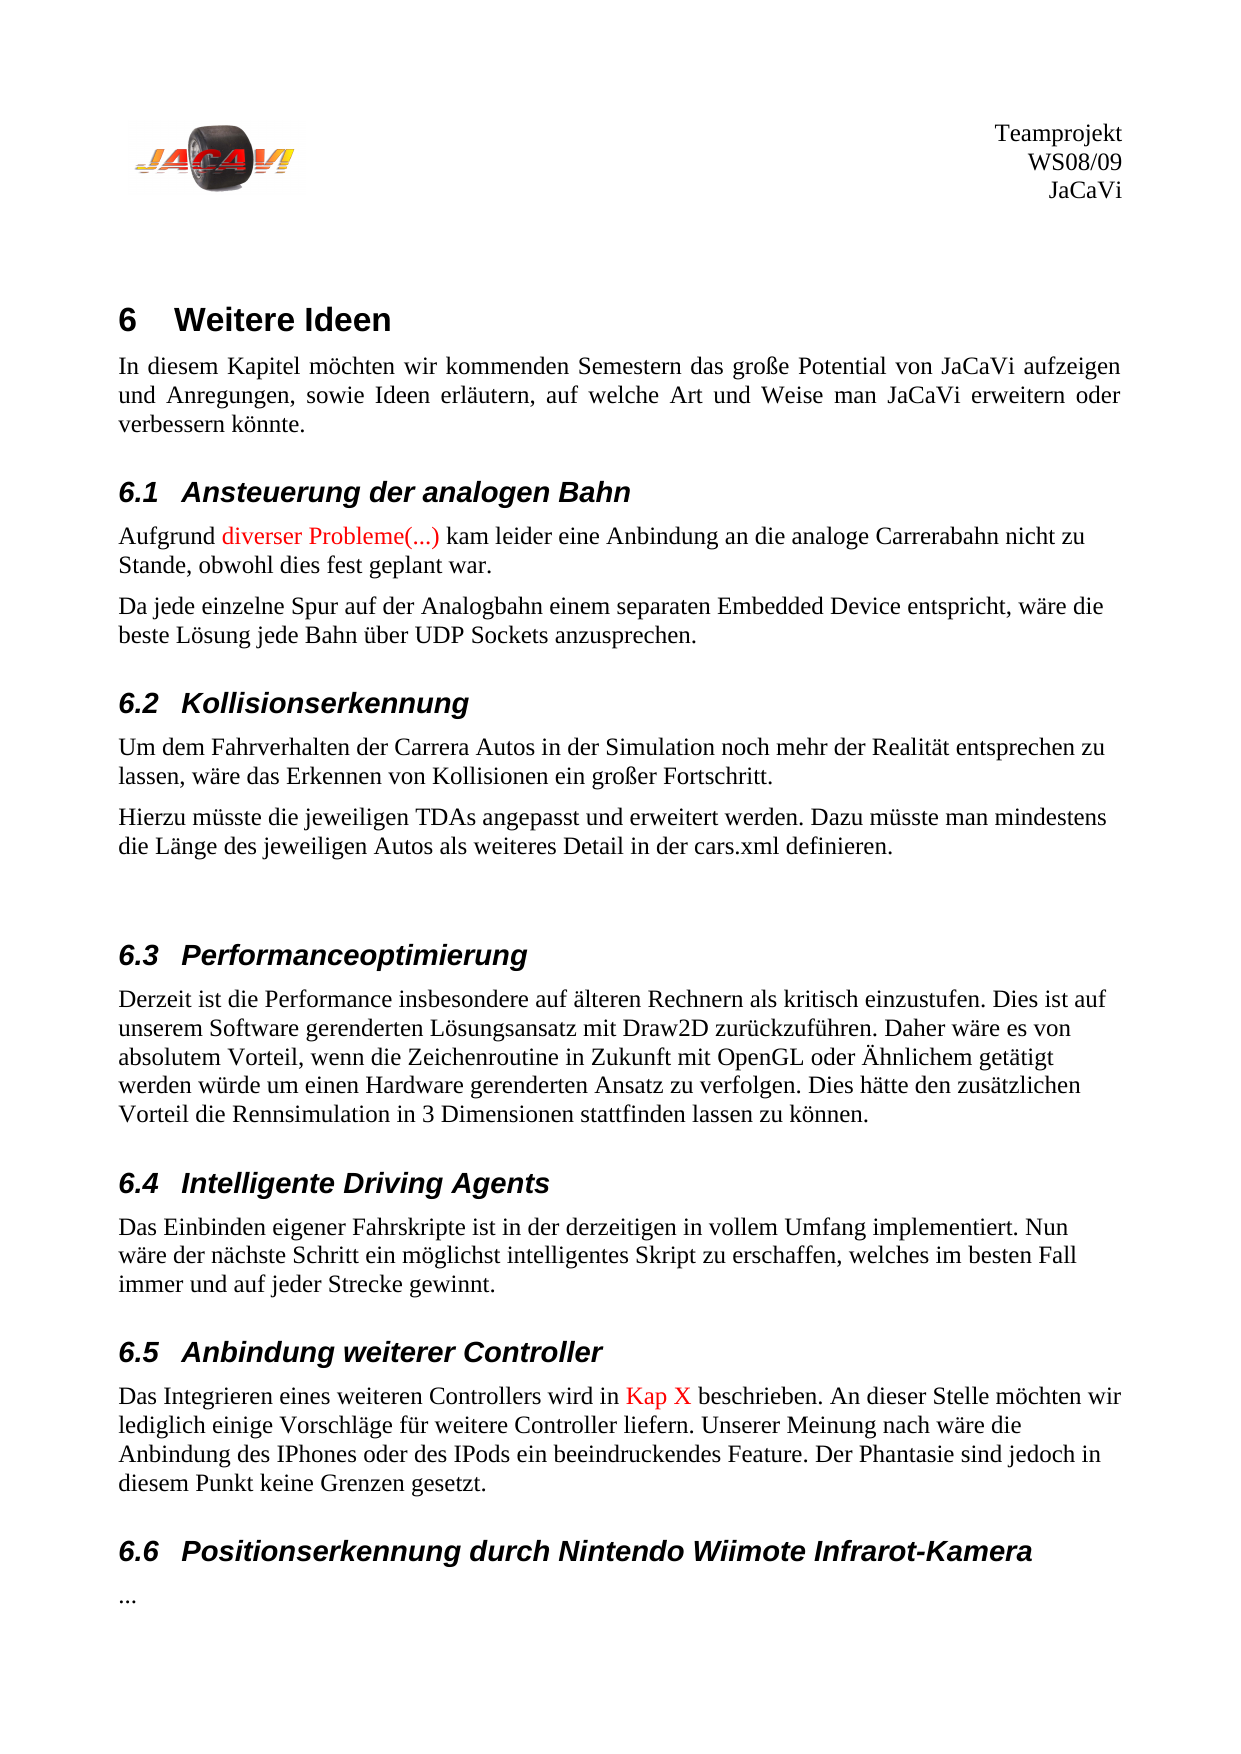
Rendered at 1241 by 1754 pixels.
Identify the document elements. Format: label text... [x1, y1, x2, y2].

subtitle Weitere Ideen [118, 300, 1122, 339]
subtitle Anbindung weiterer Controller [118, 1335, 1122, 1369]
text Hierzu müsste die jeweiligen TDAs angepasst und erweitert werden. Dazu müsste man mindestens die Länge des jeweiligen Autos als weiteres Detail in der cars.xml definieren. [118, 802, 1122, 859]
subtitle Performanceoptimierung [118, 938, 1122, 972]
subtitle Kollisionserkennung [118, 686, 1122, 719]
text Um dem Fahrverhalten der Carrera Autos in der Simulation noch mehr der Realität entsprechen zu lassen, wäre das Erkennen von Kollisionen ein großer Fortschritt. [118, 732, 1122, 789]
text Da jede einzelne Spur auf der Analogbahn einem separaten Embedded Device entspricht, wäre die beste Lösung jede Bahn über UDP Sockets anzusprechen. [118, 591, 1122, 648]
text Aufgrund diverser Probleme(...) kam leider eine Anbindung an die analoge Carrerabahn nicht zu Stande, obwohl dies fest geplant war. [118, 521, 1122, 578]
subtitle Positionserkennung durch Nintendo Wiimote Infrarot-Kamera [118, 1534, 1122, 1567]
text Derzeit ist die Performance insbesondere auf älteren Rechnern als kritisch einzustufen. Dies ist auf unserem Software gerenderten Lösungsansatz mit Draw2D zurückzuführen. Daher wäre es von absolutem Vorteil, wenn die Zeichenroutine in Zukunft mit OpenGL oder Ähnlichem getätigt werden würde um einen Hardware gerenderten Ansatz zu verfolgen. Dies hätte den zusätzlichen Vorteil die Rennsimulation in 3 Dimensionen stattfinden lassen zu können. [118, 984, 1122, 1128]
text Das Integrieren eines weiteren Controllers wird in Kap X beschrieben. An dieser Stelle möchten wir lediglich einige Vorschläge für weitere Controller liefern. Unserer Meinung nach wäre die Anbindung des IPhones oder des IPods ein beeindruckendes Feature. Der Phantasie sind jedoch in diesem Punkt keine Grenzen gesetzt. [118, 1381, 1122, 1496]
text Das Einbinden eigener Fahrskripte ist in der derzeitigen in vollem Umfang implementiert. Nun wäre der nächste Schritt ein möglichst intelligentes Skript zu erschaffen, welches im besten Fall immer und auf jeder Strecke gewinnt. [118, 1212, 1122, 1298]
subtitle Intelligente Driving Agents [118, 1166, 1122, 1199]
text In diesem Kapitel möchten wir kommenden Semestern das große Potential von JaCaVi aufzeigen und Anregungen, sowie Ideen erläutern, auf welche Art und Weise man JaCaVi erweitern oder verbessern könnte. [118, 351, 1122, 437]
picture [128, 120, 307, 195]
subtitle Ansteuerung der analogen Bahn [118, 475, 1122, 508]
text ... [118, 1580, 1122, 1609]
